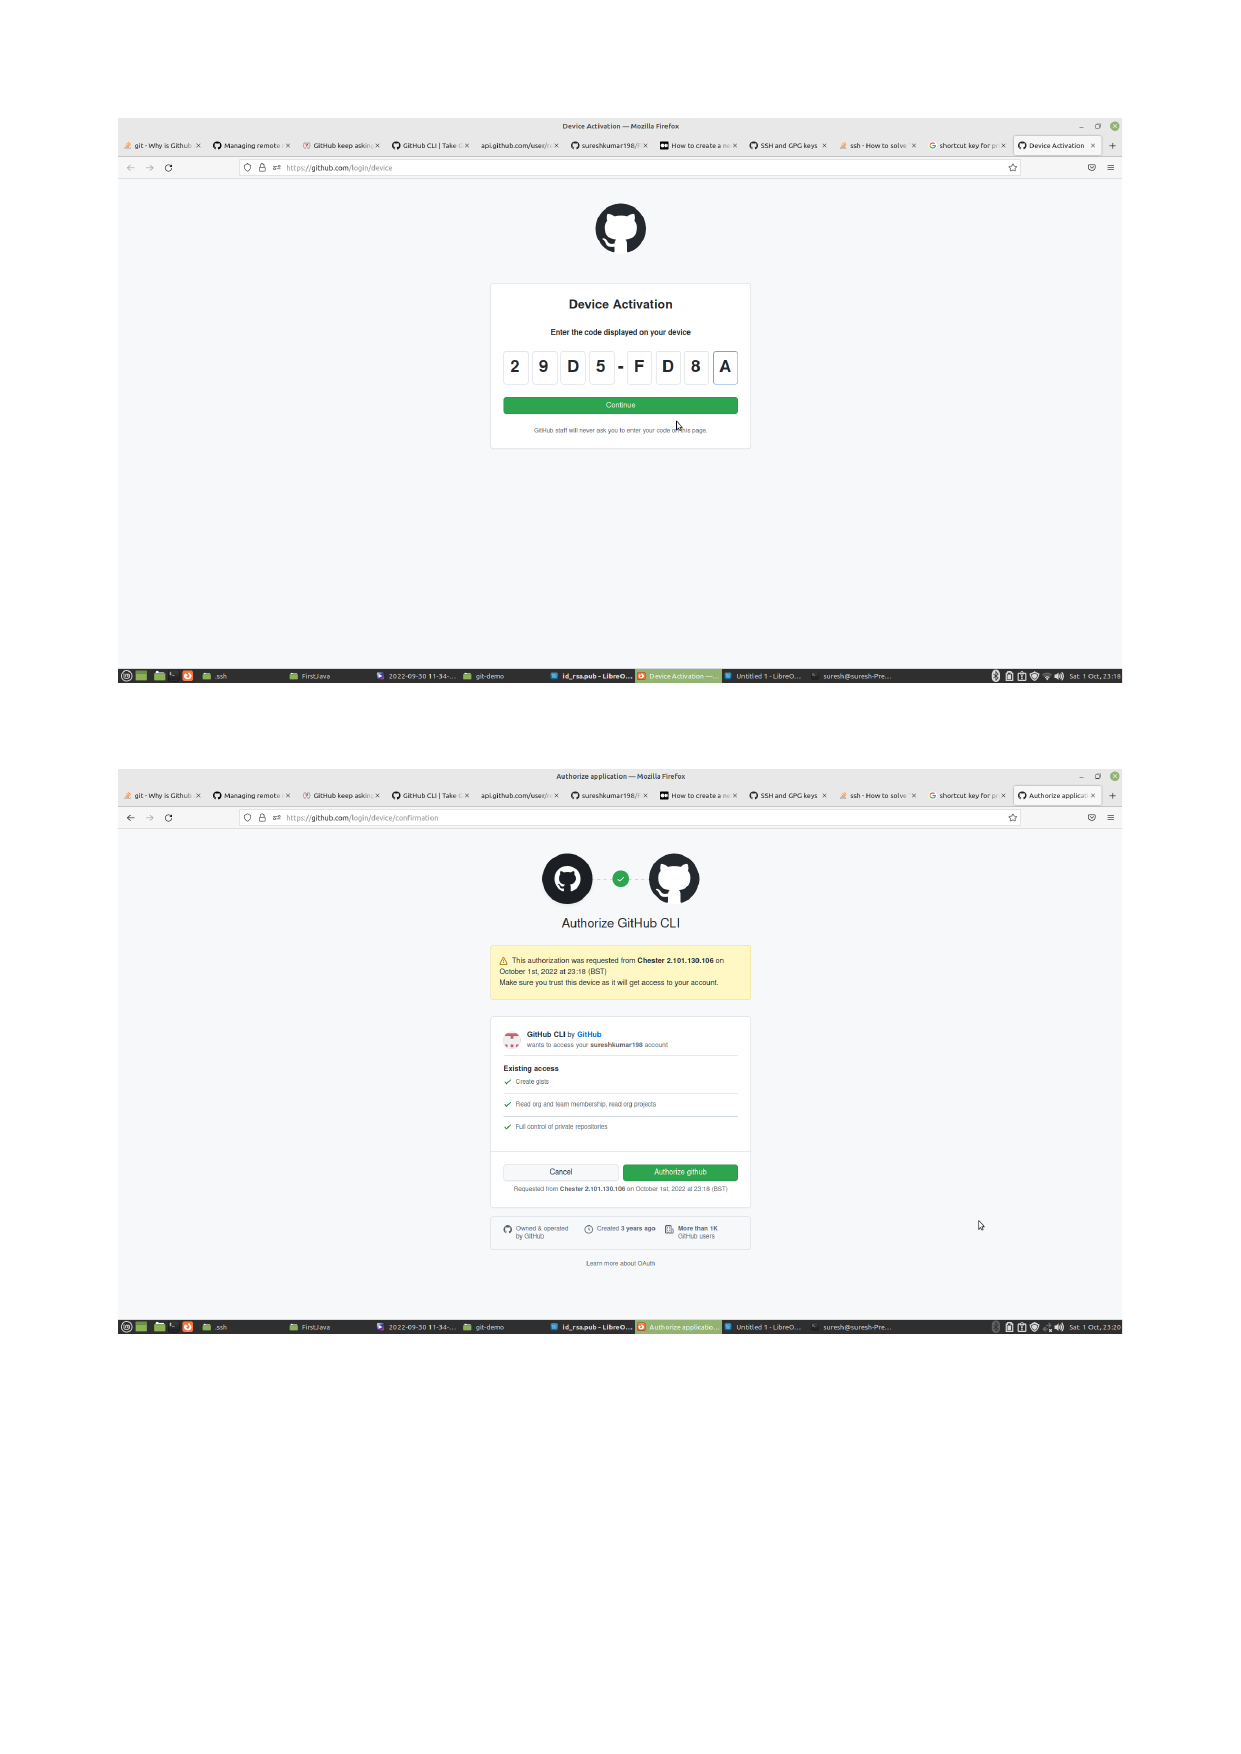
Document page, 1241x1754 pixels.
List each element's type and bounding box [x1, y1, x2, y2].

picture [118, 769, 1123, 1334]
picture [118, 118, 1123, 683]
